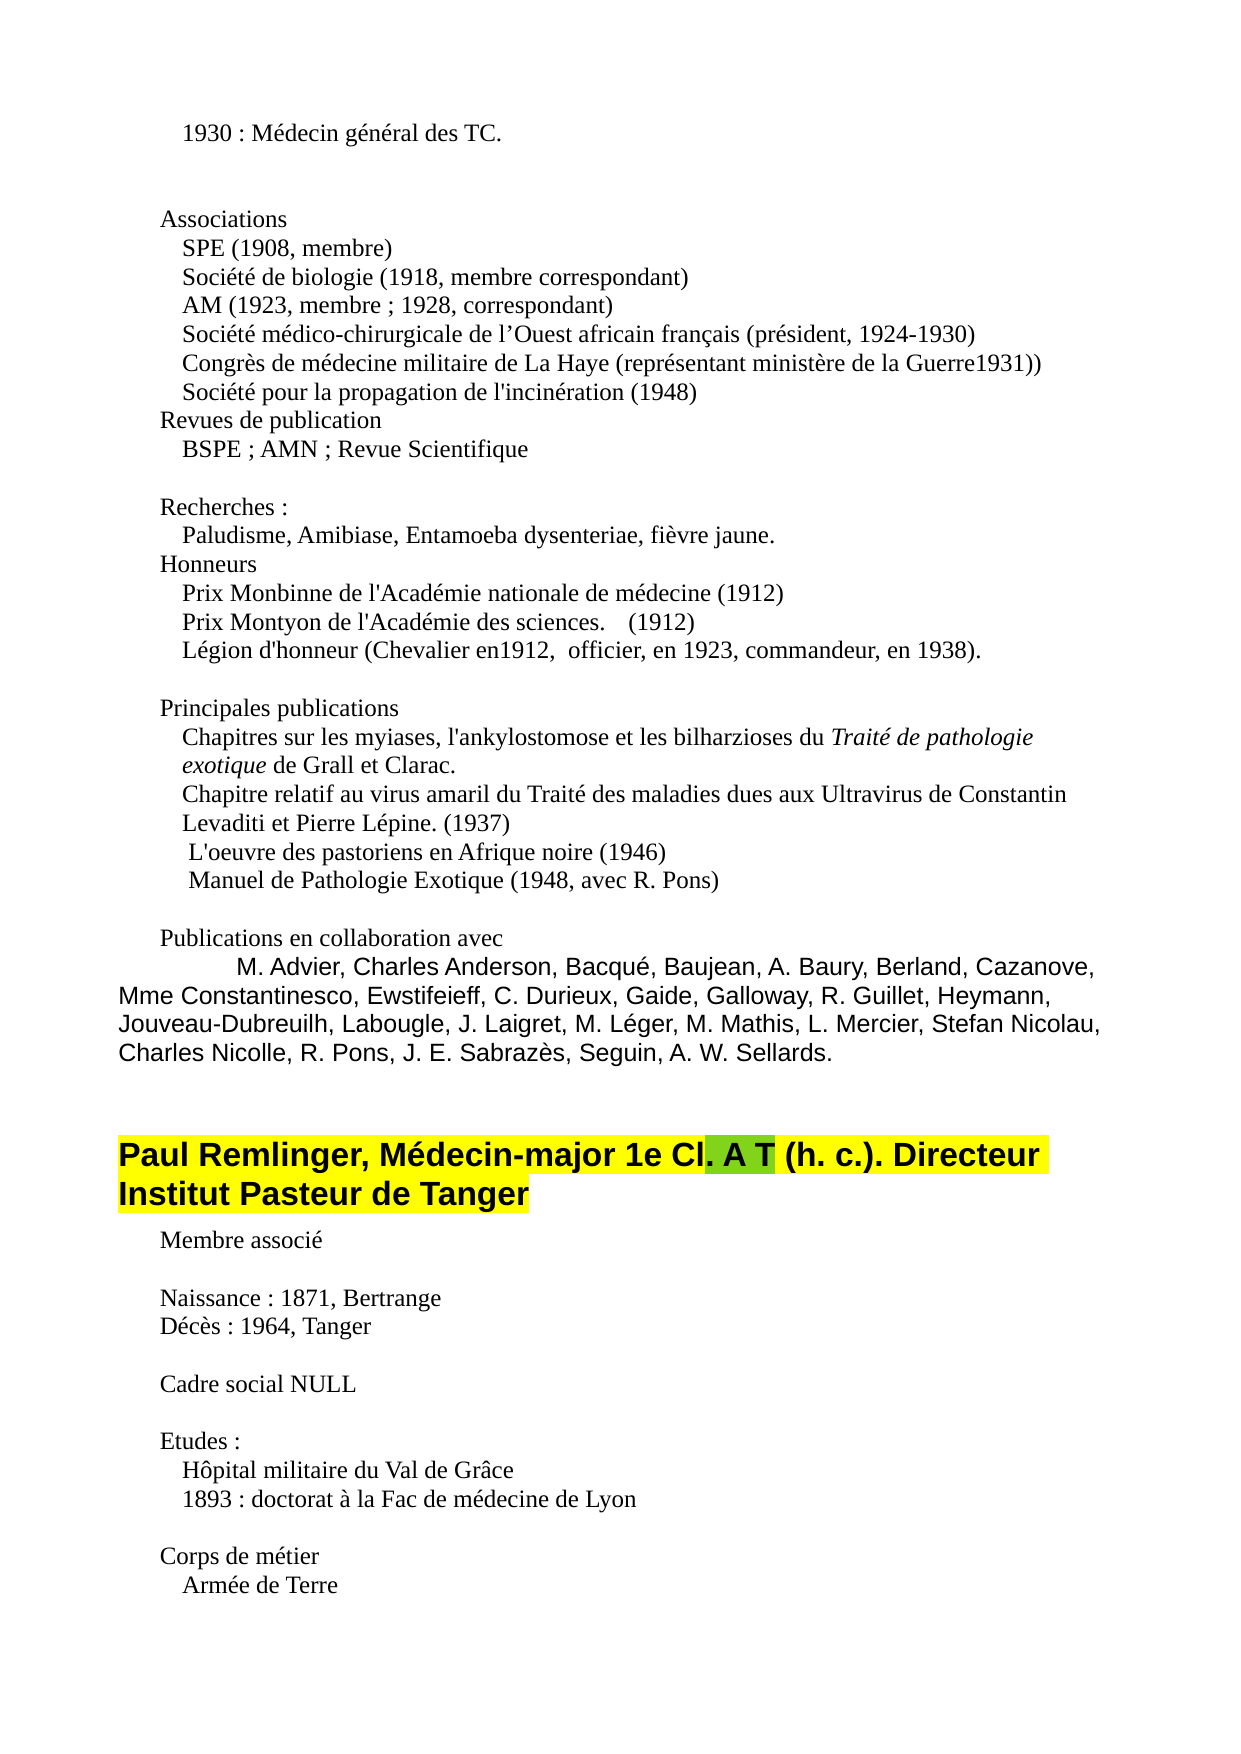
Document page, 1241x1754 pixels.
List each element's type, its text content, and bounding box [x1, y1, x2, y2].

text Etudes : [159, 1426, 1122, 1455]
text Principales publications [159, 693, 1122, 722]
text Prix Montyon de l'Académie des sciences. (1912) [159, 607, 1122, 636]
text SPE (1908, membre) [159, 233, 1122, 262]
text Décès : 1964, Tanger [159, 1311, 1122, 1340]
text Légion d'honneur (Chevalier en1912, officier, en 1923, commandeur, en 1938). [159, 636, 1122, 664]
text Prix Monbinne de l'Académie nationale de médecine (1912) [159, 578, 1122, 607]
text Congrès de médecine militaire de La Haye (représentant ministère de la Guerre1931)) [159, 348, 1122, 377]
text AM (1923, membre ; 1928, correspondant) [159, 291, 1122, 319]
text Société pour la propagation de l'incinération (1948) [159, 377, 1122, 406]
text Recherches : [159, 492, 1122, 521]
text Publications en collaboration avec [159, 923, 1122, 952]
text Naissance : 1871, Bertrange [159, 1283, 1122, 1311]
text L'oeuvre des pastoriens en Afrique noire (1946) [159, 837, 1122, 866]
text Membre associé [159, 1225, 1122, 1254]
subtitle Paul Remlinger, Médecin-major 1e Cl. A T (h. c.). Directeur Institut Pasteur de Tanger [529, 1135, 1122, 1213]
text Chapitre relatif au virus amaril du Traité des maladies dues aux Ultravirus de Constantin Levaditi et Pierre Lépine. (1937) [159, 779, 1122, 837]
text Revues de publication [159, 406, 1122, 434]
text Associations [159, 204, 1122, 233]
text Cadre social NULL [159, 1369, 1122, 1398]
text Hôpital militaire du Val de Grâce [159, 1455, 1122, 1484]
text Manuel de Pathologie Exotique (1948, avec R. Pons) [159, 866, 1122, 894]
text Chapitres sur les myiases, l'ankylostomose et les bilharzioses du Traité de pathologie exotique de Grall et Clarac. [159, 722, 1122, 779]
text Société médico-chirurgicale de l’Ouest africain français (président, 1924-1930) [159, 319, 1122, 348]
text 1930 : Médecin général des TC. [159, 118, 1122, 147]
text BSPE ; AMN ; Revue Scientifique [159, 434, 1122, 463]
text Paludisme, Amibiase, Entamoeba dysenteriae, fièvre jaune. [159, 521, 1122, 549]
text Honneurs [159, 549, 1122, 578]
text M. Advier, Charles Anderson, Bacqué, Baujean, A. Baury, Berland, Cazanove, Mme Constantinesco, Ewstifeieff, C. Durieux, Gaide, Galloway, R. Guillet, Heymann, Jouveau-Dubreuilh, Labougle, J. Laigret, M. Léger, M. Mathis, L. Mercier, Stefan Nicolau, Charles Nicolle, R. Pons, J. E. Sabrazès, Seguin, A. W. Sellards. [118, 952, 1122, 1067]
text Société de biologie (1918, membre correspondant) [159, 262, 1122, 291]
text 1893 : doctorat à la Fac de médecine de Lyon [159, 1484, 1122, 1513]
text Armée de Terre [159, 1570, 1122, 1599]
text Corps de métier [159, 1541, 1122, 1570]
